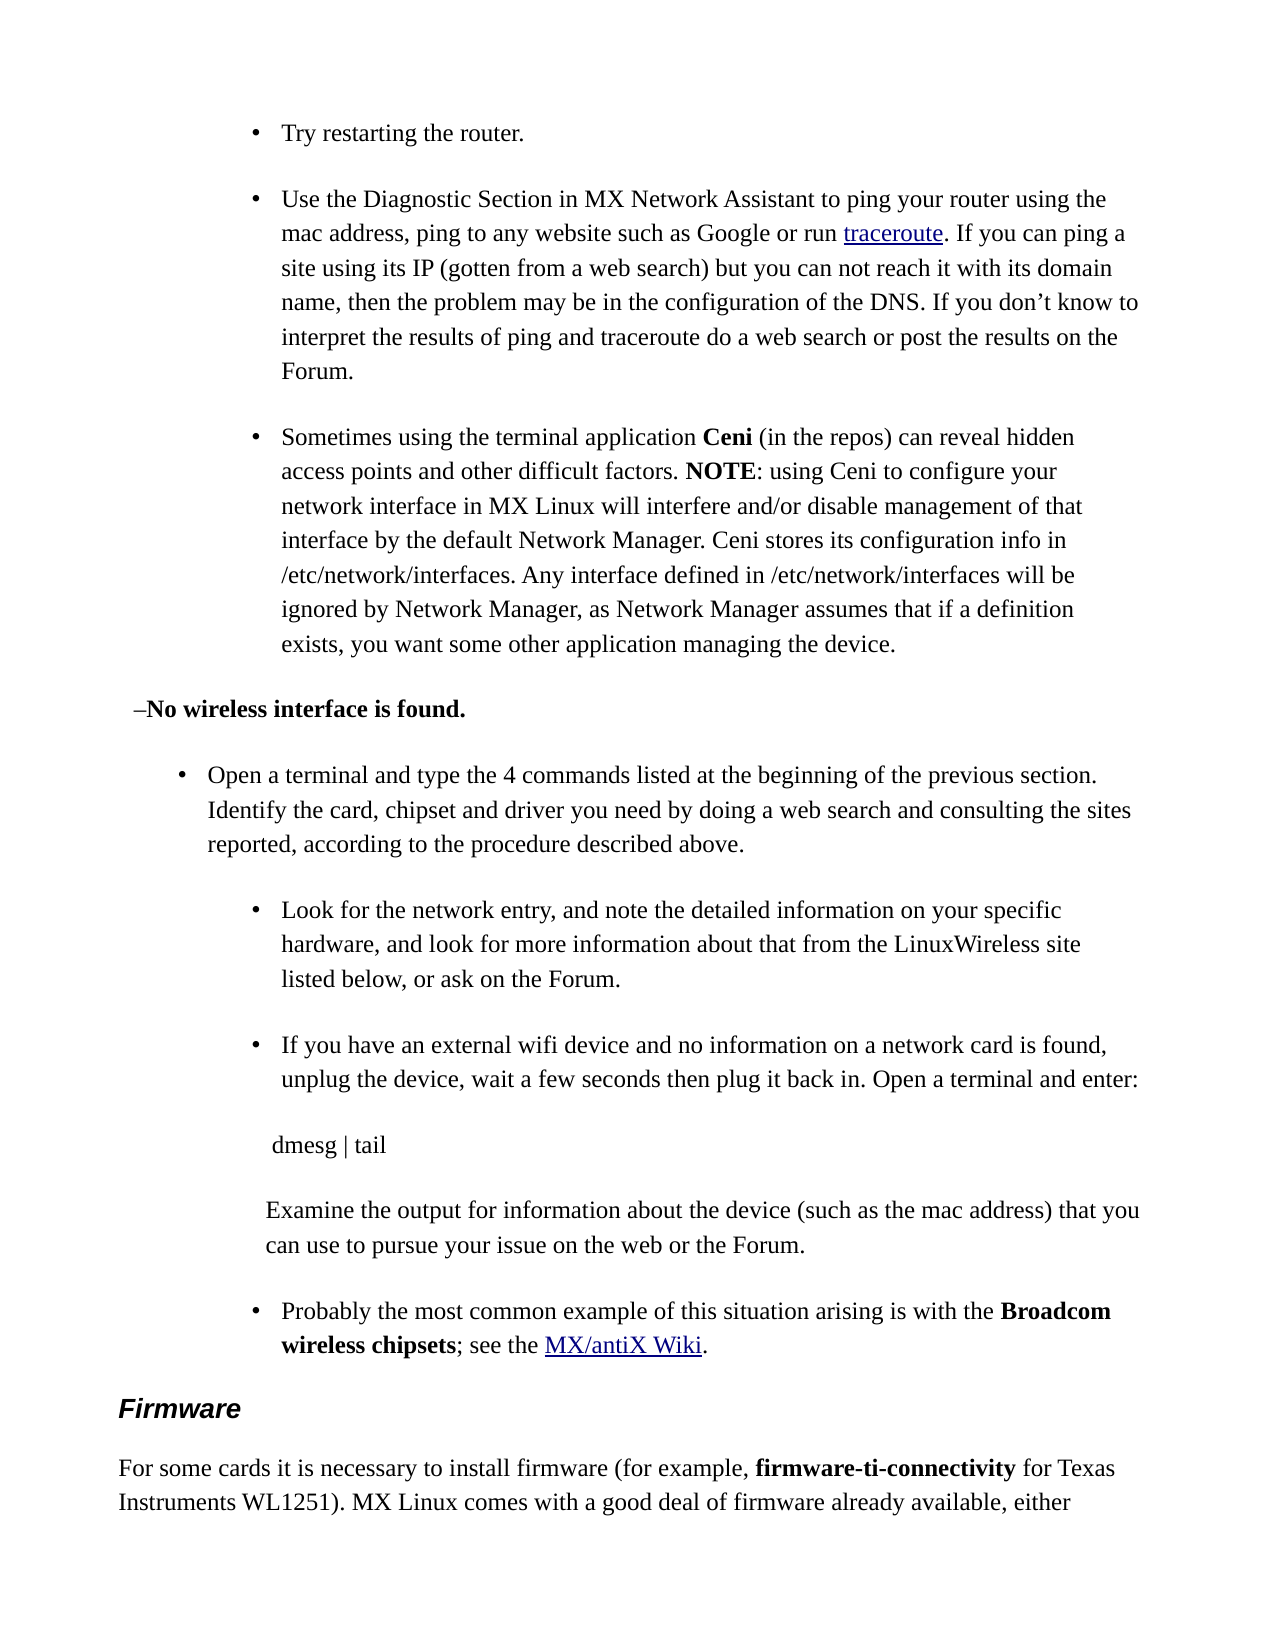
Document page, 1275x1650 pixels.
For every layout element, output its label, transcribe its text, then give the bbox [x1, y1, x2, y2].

list Sometimes using the terminal application Ceni (in the repos) can reveal hidden access points and other difficult factors. NOTE: using Ceni to configure your network interface in MX Linux will interfere and/or disable management of that interface by the default Network Manager. Ceni stores its configuration info in /etc/network/interfaces. Any interface defined in /etc/network/interfaces will be ignored by Network Manager, as Network Manager assumes that if a definition exists, you want some other application managing the device. [252, 422, 1141, 658]
list Probably the most common example of this situation arising is with the Broadcom wireless chipsets; see the MX/antiX Wiki. [252, 1296, 1141, 1359]
list Examine the output for information about the device (such as the mac address) that you can use to pursue your issue on the web or the Forum. [236, 1196, 1157, 1259]
list If you have an external wifi device and no information on a network card is found, unplug the device, wait a few seconds then plug it back in. Open a terminal and enter: [252, 1030, 1141, 1093]
text –No wireless interface is found. [134, 694, 1141, 723]
list Open a terminal and type the 4 commands listed at the beginning of the previous section. Identify the card, chipset and driver you need by doing a web search and consulting the sites reported, according to the procedure described above. [178, 760, 1141, 858]
list dmesg | tail [236, 1130, 1157, 1159]
subtitle Firmware [118, 1393, 1157, 1425]
text For some cards it is necessary to install firmware (for example, firmware-ti-connectivity for Texas Instruments WL1251). MX Linux comes with a good deal of firmware already available, either [118, 1453, 1157, 1516]
list Look for the network entry, and note the detailed information on your specific hardware, and look for more information about that from the LinuxWireless site listed below, or ask on the Forum. [252, 895, 1141, 993]
list Use the Diagnostic Section in MX Network Assistant to ping your router using the mac address, ping to any website such as Google or run traceroute. If you can ping a site using its IP (gotten from a web search) but you can not reach it with its domain name, then the problem may be in the configuration of the DNS. If you don’t know to interpret the results of ping and traceroute do a web search or post the results on the Forum. [252, 184, 1141, 385]
list Try restarting the router. [252, 118, 1141, 147]
